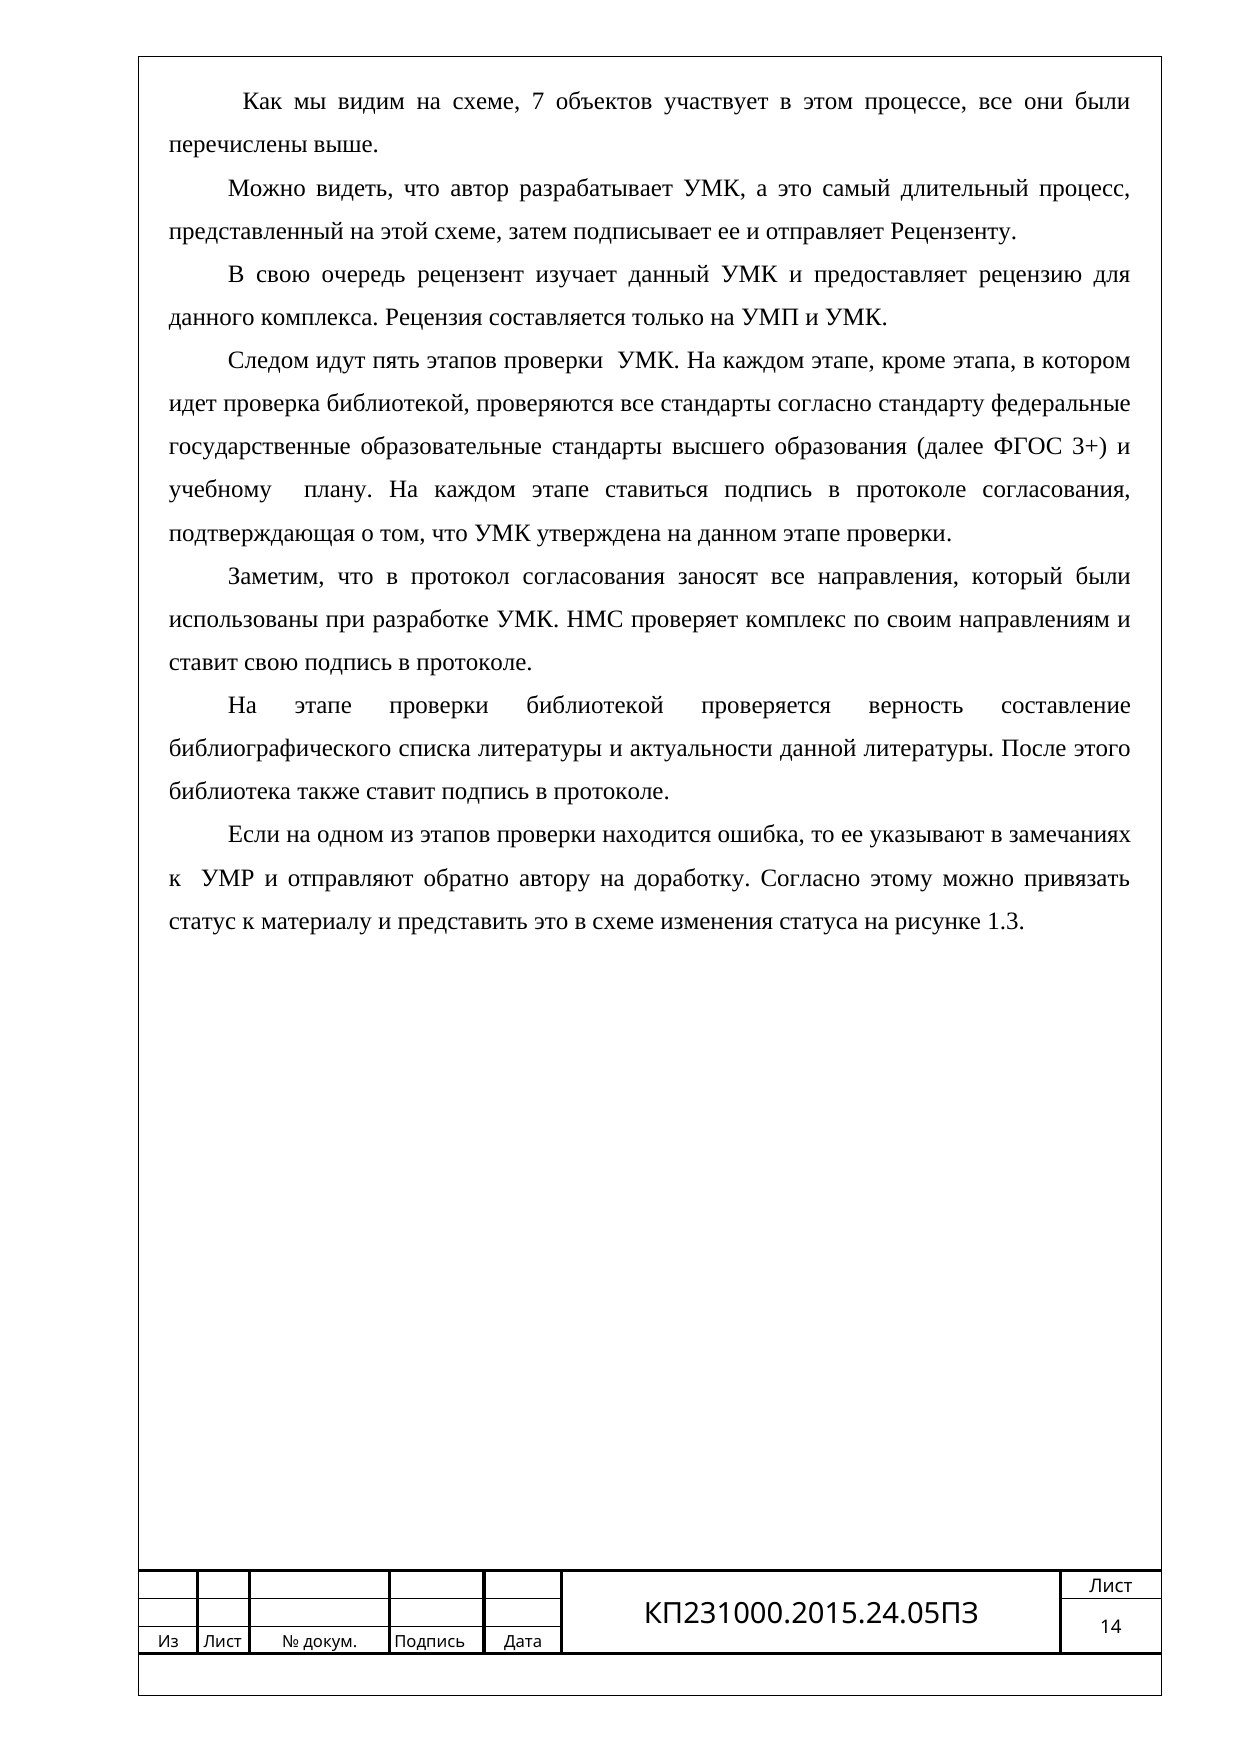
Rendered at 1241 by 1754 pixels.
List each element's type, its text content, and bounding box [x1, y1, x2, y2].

text Если на одном из этапов проверки находится ошибка, то ее указывают в замечаниях к УМР и отправляют обратно автору на доработку. Согласно этому можно привязать статус к материалу и представить это в схеме изменения статуса на рисунке 1.3. [168, 819, 1132, 934]
text Следом идут пять этапов проверки УМК. На каждом этапе, кроме этапа, в котором идет проверка библиотекой, проверяются все стандарты согласно стандарту федеральные государственные образовательные стандарты высшего образования (далее ФГОС 3+) и учебному плану. На каждом этапе ставиться подпись в протоколе согласования, подтверждающая о том, что УМК утверждена на данном этапе проверки. [168, 345, 1132, 546]
text Можно видеть, что автор разрабатывает УМК, а это самый длительный процесс, представленный на этой схеме, затем подписывает ее и отправляет Рецензенту. [168, 173, 1132, 244]
text Заметим, что в протокол согласования заносят все направления, который были использованы при разработке УМК. НМС проверяет комплекс по своим направлениям и ставит свою подпись в протоколе. [168, 561, 1132, 676]
text На этапе проверки библиотекой проверяется верность составление библиографического списка литературы и актуальности данной литературы. После этого библиотека также ставит подпись в протоколе. [168, 690, 1132, 805]
text В свою очередь рецензент изучает данный УМК и предоставляет рецензию для данного комплекса. Рецензия составляется только на УМП и УМК. [168, 259, 1132, 331]
text Как мы видим на схеме, 7 объектов участвует в этом процессе, все они были перечислены выше. [168, 86, 1132, 158]
